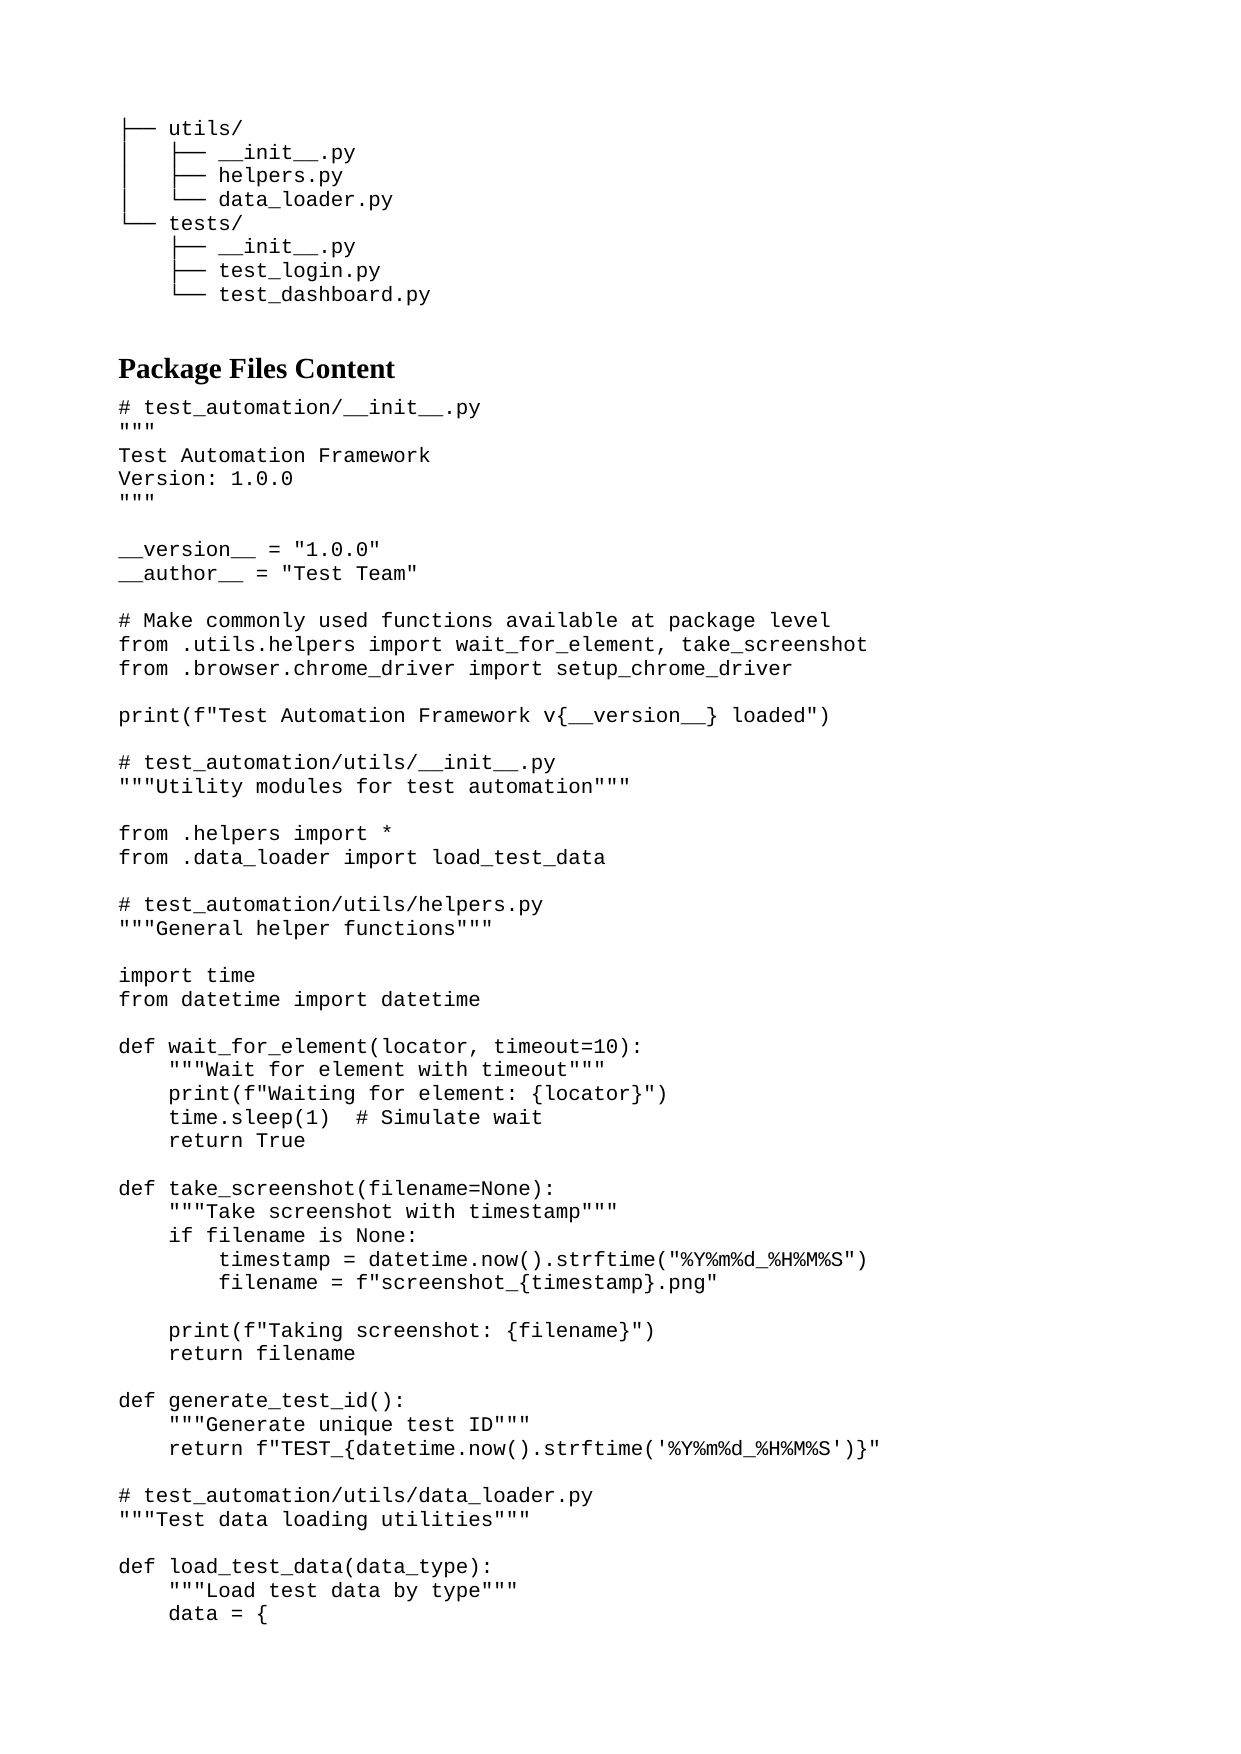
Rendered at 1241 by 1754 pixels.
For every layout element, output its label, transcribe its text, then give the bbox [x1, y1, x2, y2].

text def load_test_data(data_type): [118, 1556, 1122, 1580]
text └── test_dashboard.py [118, 284, 1122, 307]
text """Take screenshot with timestamp""" [118, 1201, 1122, 1225]
text │ ├── helpers.py [118, 165, 1122, 189]
text ├── test_login.py [118, 260, 1122, 284]
text │ ├── __init__.py [125, 142, 174, 165]
text from .utils.helpers import wait_for_element, take_screenshot [118, 634, 1122, 657]
text data = { [118, 1603, 1122, 1627]
text def take_screenshot(filename=None): [118, 1178, 1122, 1201]
text def generate_test_id(): [118, 1391, 1122, 1414]
text # Make commonly used functions available at package level [118, 610, 1122, 634]
text """Load test data by type""" [118, 1580, 1122, 1603]
text """Wait for element with timeout""" [118, 1059, 1122, 1083]
text from datetime import datetime [118, 988, 1122, 1012]
text ├── __init__.py [118, 236, 1122, 260]
text timestamp = datetime.now().strftime("%Y%m%d_%H%M%S") [118, 1249, 1122, 1272]
text return True [118, 1130, 1122, 1154]
text __version__ = "1.0.0" [118, 539, 1122, 563]
text # test_automation/utils/helpers.py [118, 894, 1122, 918]
text """Utility modules for test automation""" [118, 776, 1122, 799]
text import time [118, 965, 1122, 988]
text __author__ = "Test Team" [118, 563, 1122, 587]
text from .data_loader import load_test_data [118, 847, 1122, 870]
text print(f"Test Automation Framework v{__version__} loaded") [118, 705, 1122, 728]
text print(f"Taking screenshot: {filename}") [118, 1319, 1122, 1343]
text │ └── data_loader.py [118, 189, 1122, 213]
text # test_automation/utils/data_loader.py [118, 1485, 1122, 1509]
text """Test data loading utilities""" [118, 1509, 1122, 1532]
text ├── utils/ [118, 118, 1122, 142]
text """ [118, 492, 1122, 516]
text # test_automation/utils/__init__.py [118, 752, 1122, 776]
text """General helper functions""" [118, 918, 1122, 941]
text time.sleep(1) # Simulate wait [118, 1107, 1122, 1130]
subtitle Package Files Content [118, 351, 1122, 385]
text """ [118, 421, 1122, 445]
text Test Automation Framework [118, 445, 1122, 468]
text """Generate unique test ID""" [118, 1414, 1122, 1438]
text │ ├── __init__.py [175, 142, 1122, 165]
text from .helpers import * [118, 823, 1122, 847]
text return f"TEST_{datetime.now().strftime('%Y%m%d_%H%M%S')}" [118, 1438, 1122, 1461]
text return filename [118, 1343, 1122, 1367]
text Version: 1.0.0 [118, 468, 1122, 492]
text if filename is None: [118, 1225, 1122, 1249]
text filename = f"screenshot_{timestamp}.png" [118, 1272, 1122, 1296]
text print(f"Waiting for element: {locator}") [118, 1083, 1122, 1107]
text from .browser.chrome_driver import setup_chrome_driver [118, 657, 1122, 681]
text def wait_for_element(locator, timeout=10): [118, 1036, 1122, 1059]
text └── tests/ [118, 213, 1122, 236]
text # test_automation/__init__.py [118, 397, 1122, 421]
